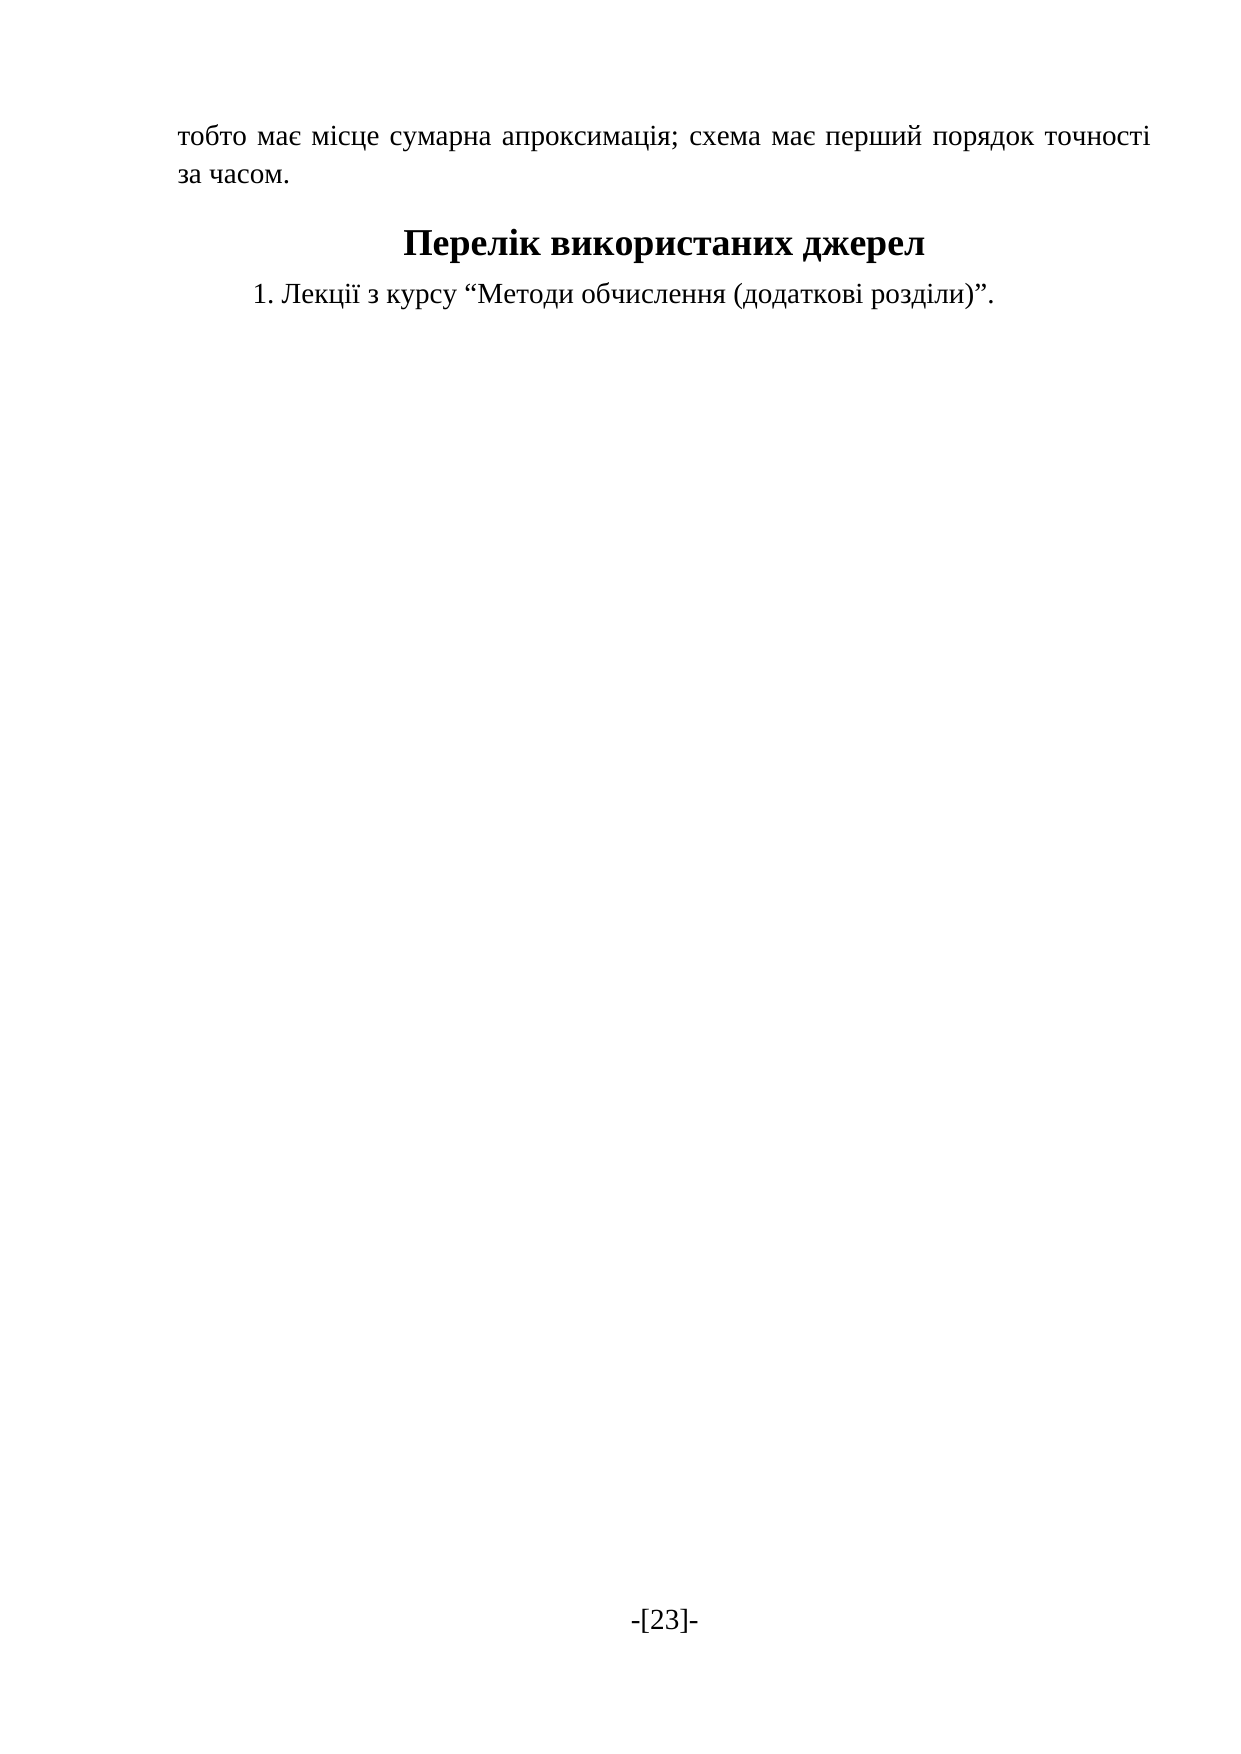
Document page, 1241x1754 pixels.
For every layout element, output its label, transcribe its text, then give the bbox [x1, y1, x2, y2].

text тобто має місце сумарна апроксимація; схема має перший порядок точності за часом. [177, 118, 1152, 190]
subtitle Перелік використаних джерел [177, 220, 1152, 264]
text 1. Лекції з курсу “Методи обчислення (додаткові розділи)”. [177, 276, 1152, 310]
